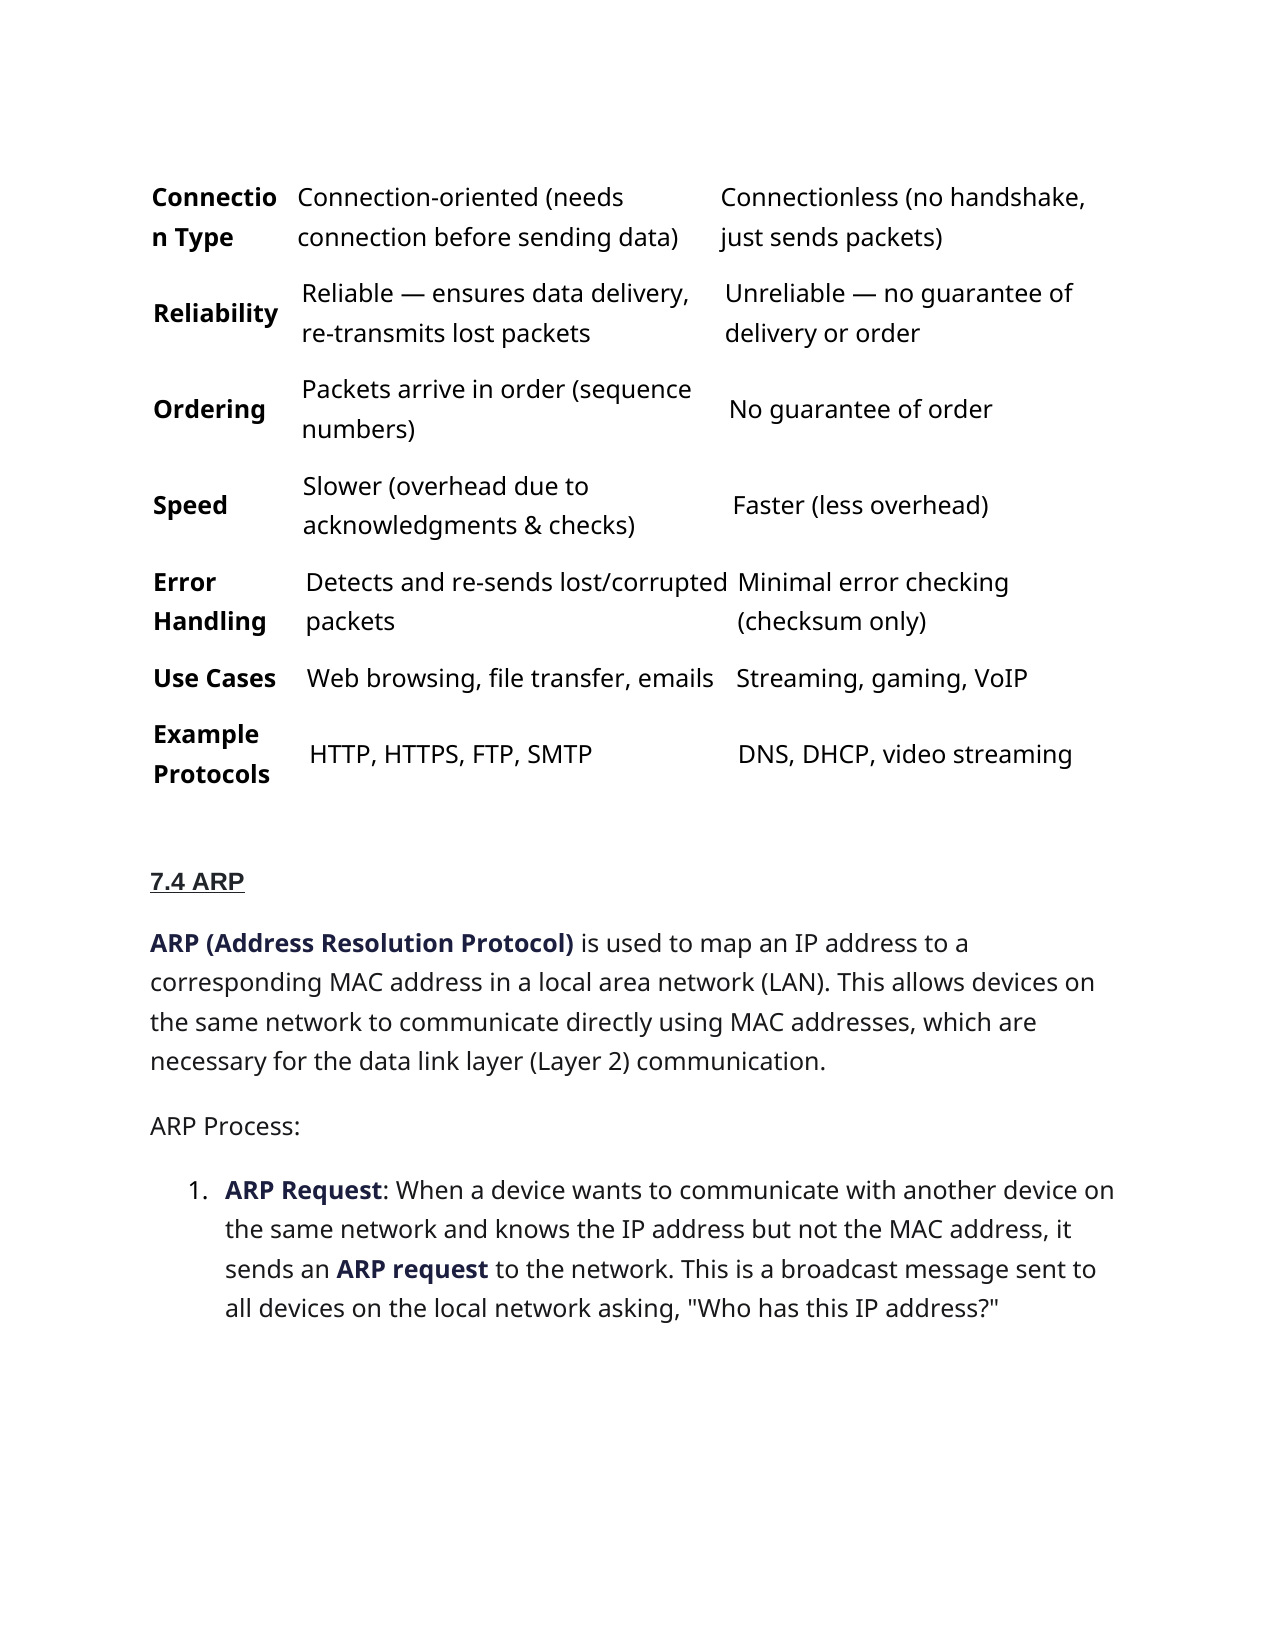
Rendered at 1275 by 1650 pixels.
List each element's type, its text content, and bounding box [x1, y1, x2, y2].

table_header Minimal error checking (checksum only) [734, 561, 1125, 657]
table_header No guarantee of order [726, 369, 1123, 465]
list ARP Request: When a device wants to communicate with another device on the same network and knows the IP address but not the MAC address, it sends an ARP request to the network. This is a broadcast message sent to all devices on the local network asking, "Who has this IP address?" [187, 1173, 1125, 1325]
table_header Unreliable — no guarantee of delivery or order [722, 273, 1125, 369]
list 7.4 ARP [150, 867, 1125, 896]
table_header Error Handling [150, 561, 302, 657]
table_header Detects and re-sends lost/corrupted packets [303, 561, 734, 657]
table_header Connection-oriented (needs connection before sending data) [294, 177, 717, 273]
table_header Faster (less overhead) [730, 465, 1123, 561]
table_header Web browsing, file transfer, emails [304, 658, 733, 714]
table_header Streaming, gaming, VoIP [733, 658, 1123, 714]
table_header Speed [150, 465, 300, 561]
table_header Connection Type [149, 177, 294, 273]
table_header DNS, DHCP, video streaming [735, 714, 1123, 810]
table_header HTTP, HTTPS, FTP, SMTP [306, 714, 735, 810]
table_header Packets arrive in order (sequence numbers) [299, 369, 726, 465]
table_header Reliability [150, 273, 298, 369]
table_header Ordering [150, 369, 298, 465]
text ARP (Address Resolution Protocol) is used to map an IP address to a corresponding MAC address in a local area network (LAN). This allows devices on the same network to communicate directly using MAC addresses, which are necessary for the data link layer (Layer 2) communication. [150, 925, 1125, 1078]
table_header Use Cases [150, 658, 304, 714]
table_header Connectionless (no handshake, just sends packets) [718, 177, 1125, 273]
text ARP Process: [150, 1108, 1125, 1142]
table_header Reliable — ensures data delivery, re-transmits lost packets [299, 273, 722, 369]
table_header Slower (overhead due to acknowledgments & checks) [300, 465, 729, 561]
table_header Example Protocols [150, 714, 306, 810]
